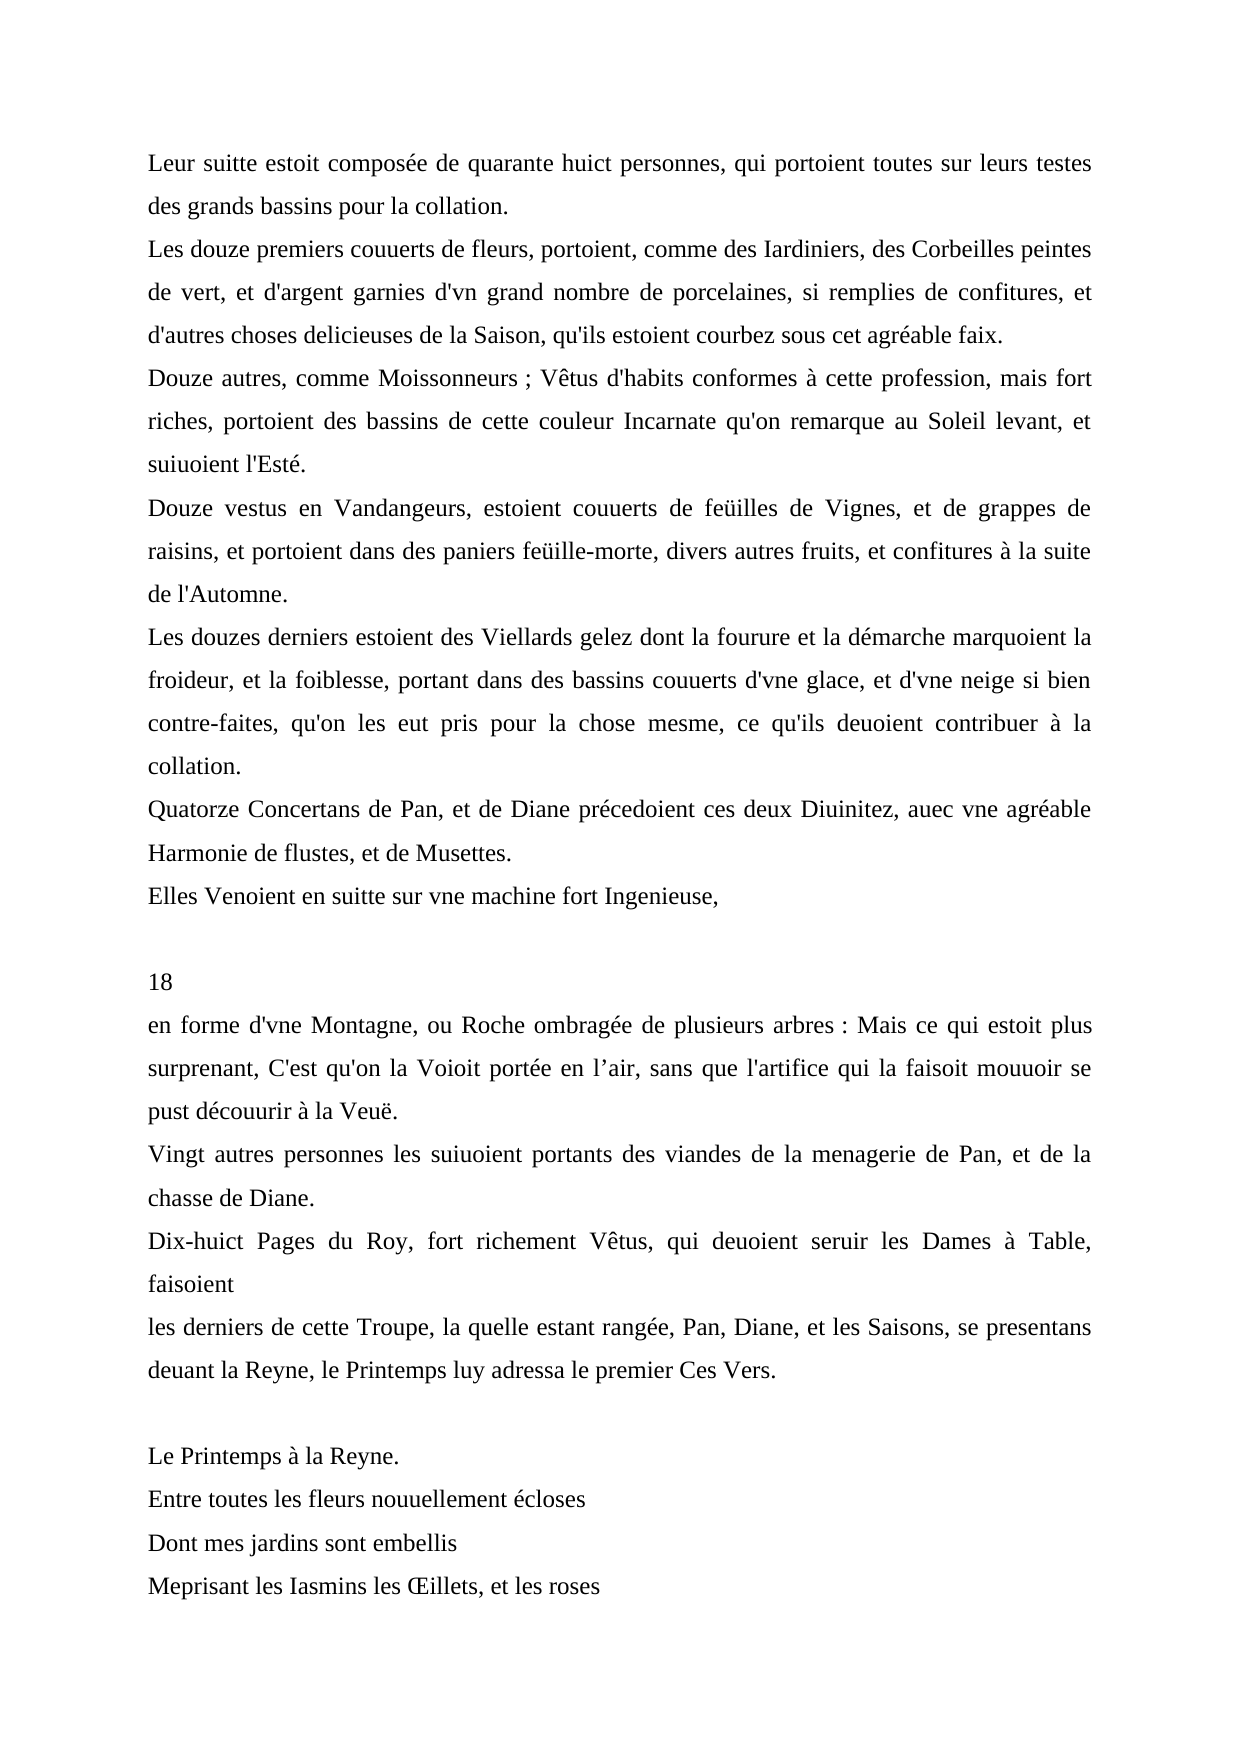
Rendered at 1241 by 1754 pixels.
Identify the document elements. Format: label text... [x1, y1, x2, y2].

text Elles Venoient en suitte sur vne machine fort Ingenieuse, [148, 881, 1093, 909]
text Quatorze Concertans de Pan, et de Diane précedoient ces deux Diuinitez, auec vne agréable Harmonie de flustes, et de Musettes. [148, 794, 1093, 866]
text Le Printemps à la Reyne. [148, 1441, 1093, 1470]
text 18 [148, 967, 1093, 996]
text en forme d'vne Montagne, ou Roche ombragée de plusieurs arbres : Mais ce qui estoit plus surprenant, C'est qu'on la Voioit portée en l’air, sans que l'artifice qui la faisoit mouuoir se pust découurir à la Veuë. [148, 1010, 1093, 1125]
text Dix-huict Pages du Roy, fort richement Vêtus, qui deuoient seruir les Dames à Table, faisoient [148, 1226, 1093, 1298]
text Douze autres, comme Moissonneurs ; Vêtus d'habits conformes à cette profession, mais fort riches, portoient des bassins de cette couleur Incarnate qu'on remarque au Soleil levant, et suiuoient l'Esté. [148, 363, 1093, 478]
text Entre toutes les fleurs nouuellement écloses [148, 1484, 1093, 1513]
text les derniers de cette Troupe, la quelle estant rangée, Pan, Diane, et les Saisons, se presentans deuant la Reyne, le Printemps luy adressa le premier Ces Vers. [148, 1312, 1093, 1384]
text Dont mes jardins sont embellis [148, 1528, 1093, 1556]
text Douze vestus en Vandangeurs, estoient couuerts de feüilles de Vignes, et de grappes de raisins, et portoient dans des paniers feüille-morte, divers autres fruits, et confitures à la suite de l'Automne. [148, 493, 1093, 608]
text Meprisant les Iasmins les Œillets, et les roses [148, 1571, 1093, 1599]
text Les douzes derniers estoient des Viellards gelez dont la fourure et la démarche marquoient la froideur, et la foiblesse, portant dans des bassins couuerts d'vne glace, et d'vne neige si bien contre-faites, qu'on les eut pris pour la chose mesme, ce qu'ils deuoient contribuer à la collation. [148, 622, 1093, 780]
text Les douze premiers couuerts de fleurs, portoient, comme des Iardiniers, des Corbeilles peintes de vert, et d'argent garnies d'vn grand nombre de porcelaines, si remplies de confitures, et d'autres choses delicieuses de la Saison, qu'ils estoient courbez sous cet agréable faix. [148, 234, 1093, 349]
text Vingt autres personnes les suiuoient portants des viandes de la menagerie de Pan, et de la chasse de Diane. [148, 1139, 1093, 1211]
text Leur suitte estoit composée de quarante huict personnes, qui portoient toutes sur leurs testes des grands bassins pour la collation. [148, 148, 1093, 219]
